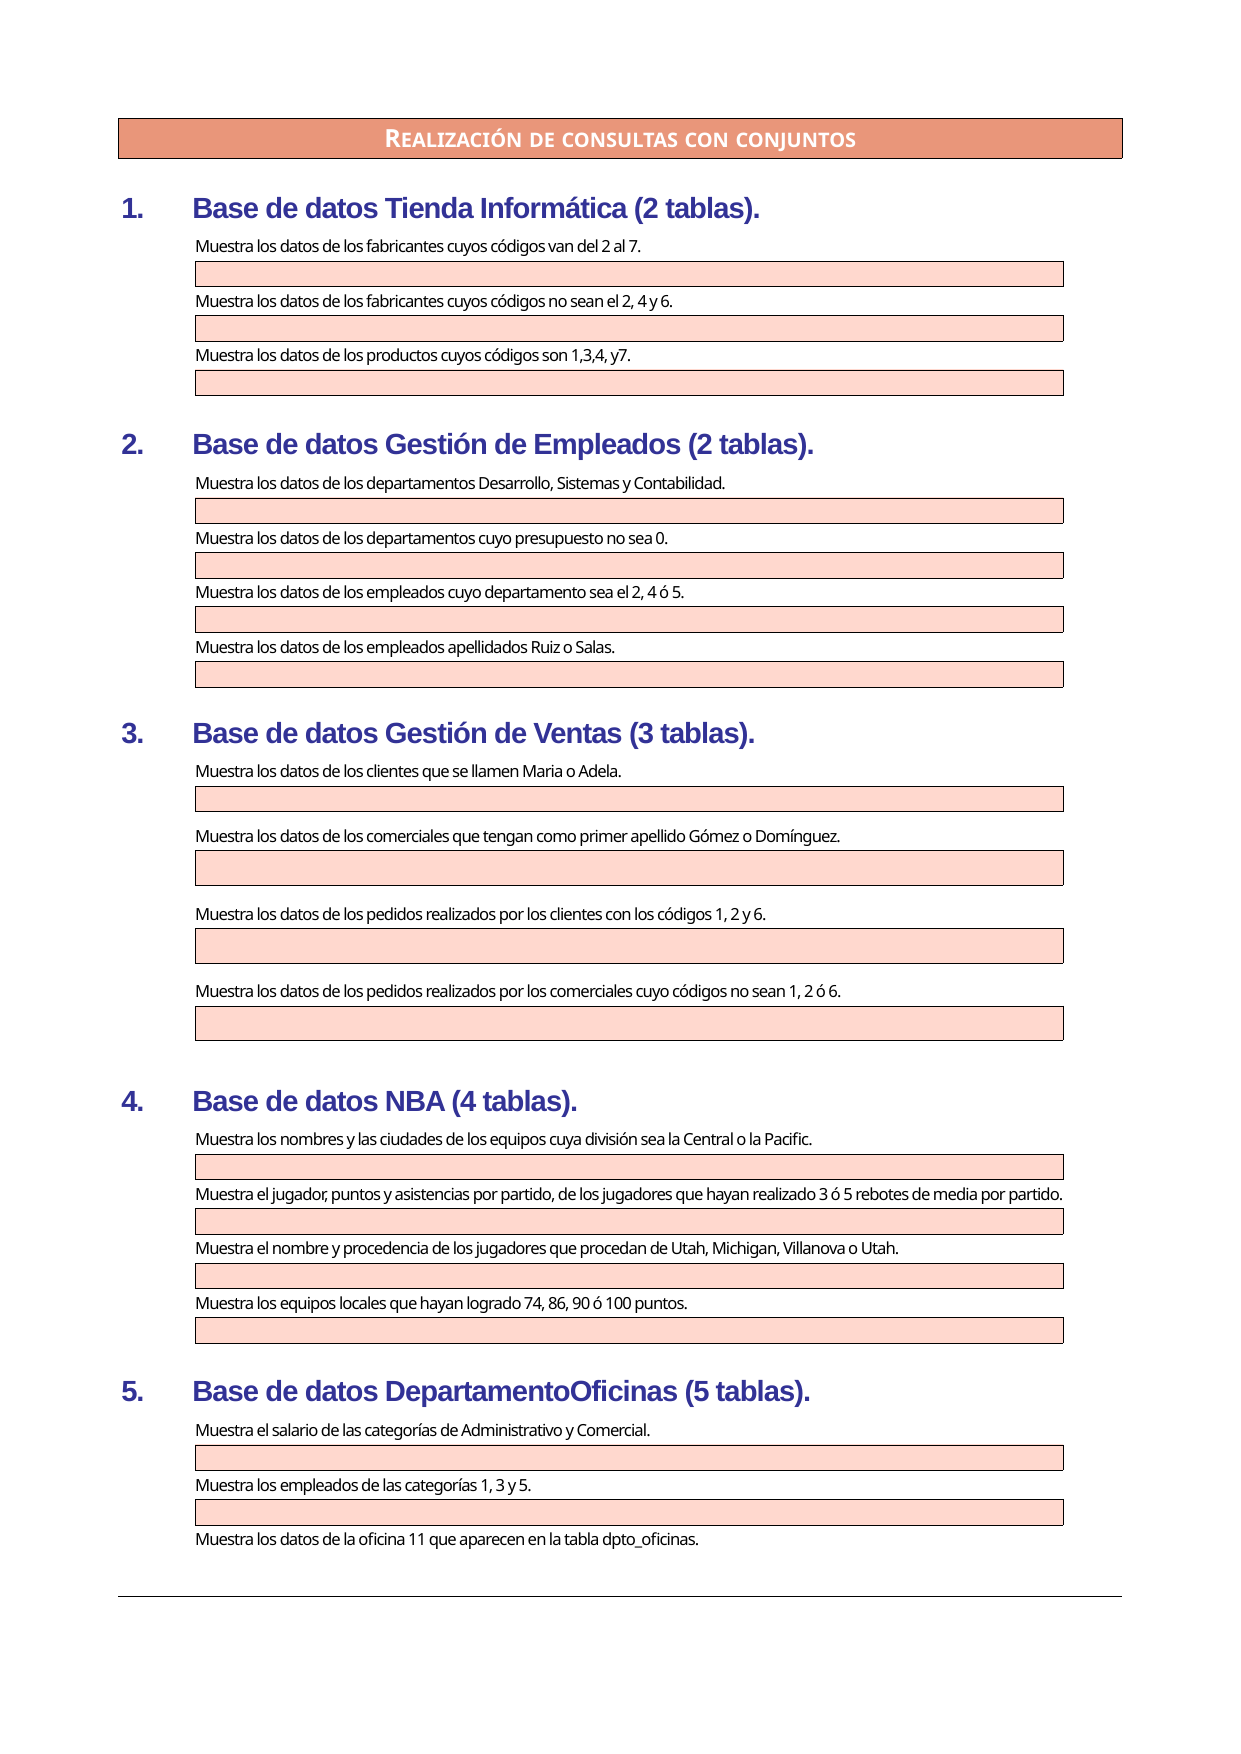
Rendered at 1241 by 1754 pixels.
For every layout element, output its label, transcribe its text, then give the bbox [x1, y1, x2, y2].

text Muestra los datos de los comerciales que tengan como primer apellido Gómez o Domínguez. [192, 822, 1122, 850]
text Muestra los datos de los fabricantes cuyos códigos van del 2 al 7. [192, 232, 1122, 261]
text 5. Base de datos DepartamentoOficinas (5 tablas). [118, 1372, 1122, 1411]
text Muestra los datos de la oficina 11 que aparecen en la tabla dpto_oficinas. [192, 1525, 1122, 1553]
text Muestra los datos de los pedidos realizados por los comerciales cuyo códigos no sean 1, 2 ó 6. [192, 977, 1122, 1006]
text Muestra los datos de los empleados cuyo departamento sea el 2, 4 ó 5. [192, 578, 1122, 606]
text Muestra el salario de las categorías de Administrativo y Comercial. [192, 1416, 1122, 1444]
text 2. Base de datos Gestión de Empleados (2 tablas). [118, 424, 1122, 464]
text Muestra los datos de los pedidos realizados por los clientes con los códigos 1, 2 y 6. [192, 899, 1122, 928]
text 4. Base de datos NBA (4 tablas). [118, 1081, 1122, 1120]
text Muestra los datos de los productos cuyos códigos son 1,3,4, y7. [192, 341, 1122, 369]
text Muestra el nombre y procedencia de los jugadores que procedan de Utah, Michigan, Villanova o Utah. [192, 1234, 1122, 1263]
text Muestra los datos de los fabricantes cuyos códigos no sean el 2, 4 y 6. [192, 287, 1122, 315]
text Muestra los datos de los departamentos cuyo presupuesto no sea 0. [192, 523, 1122, 552]
text Muestra los datos de los clientes que se llamen Maria o Adela. [192, 757, 1122, 786]
text Muestra los equipos locales que hayan logrado 74, 86, 90 ó 100 puntos. [192, 1288, 1122, 1317]
text Muestra el jugador, puntos y asistencias por partido, de los jugadores que hayan realizado 3 ó 5 rebotes de media por partido. [192, 1179, 1122, 1208]
text Muestra los empleados de las categorías 1, 3 y 5. [192, 1470, 1122, 1499]
text Muestra los datos de los empleados apellidados Ruiz o Salas. [192, 632, 1122, 661]
text 1. Base de datos Tienda Informática (2 tablas). [118, 188, 1122, 227]
text Muestra los datos de los departamentos Desarrollo, Sistemas y Contabilidad. [192, 469, 1122, 497]
text 3. Base de datos Gestión de Ventas (3 tablas). [118, 713, 1122, 752]
text Muestra los nombres y las ciudades de los equipos cuya división sea la Central o la Pacific. [192, 1125, 1122, 1154]
